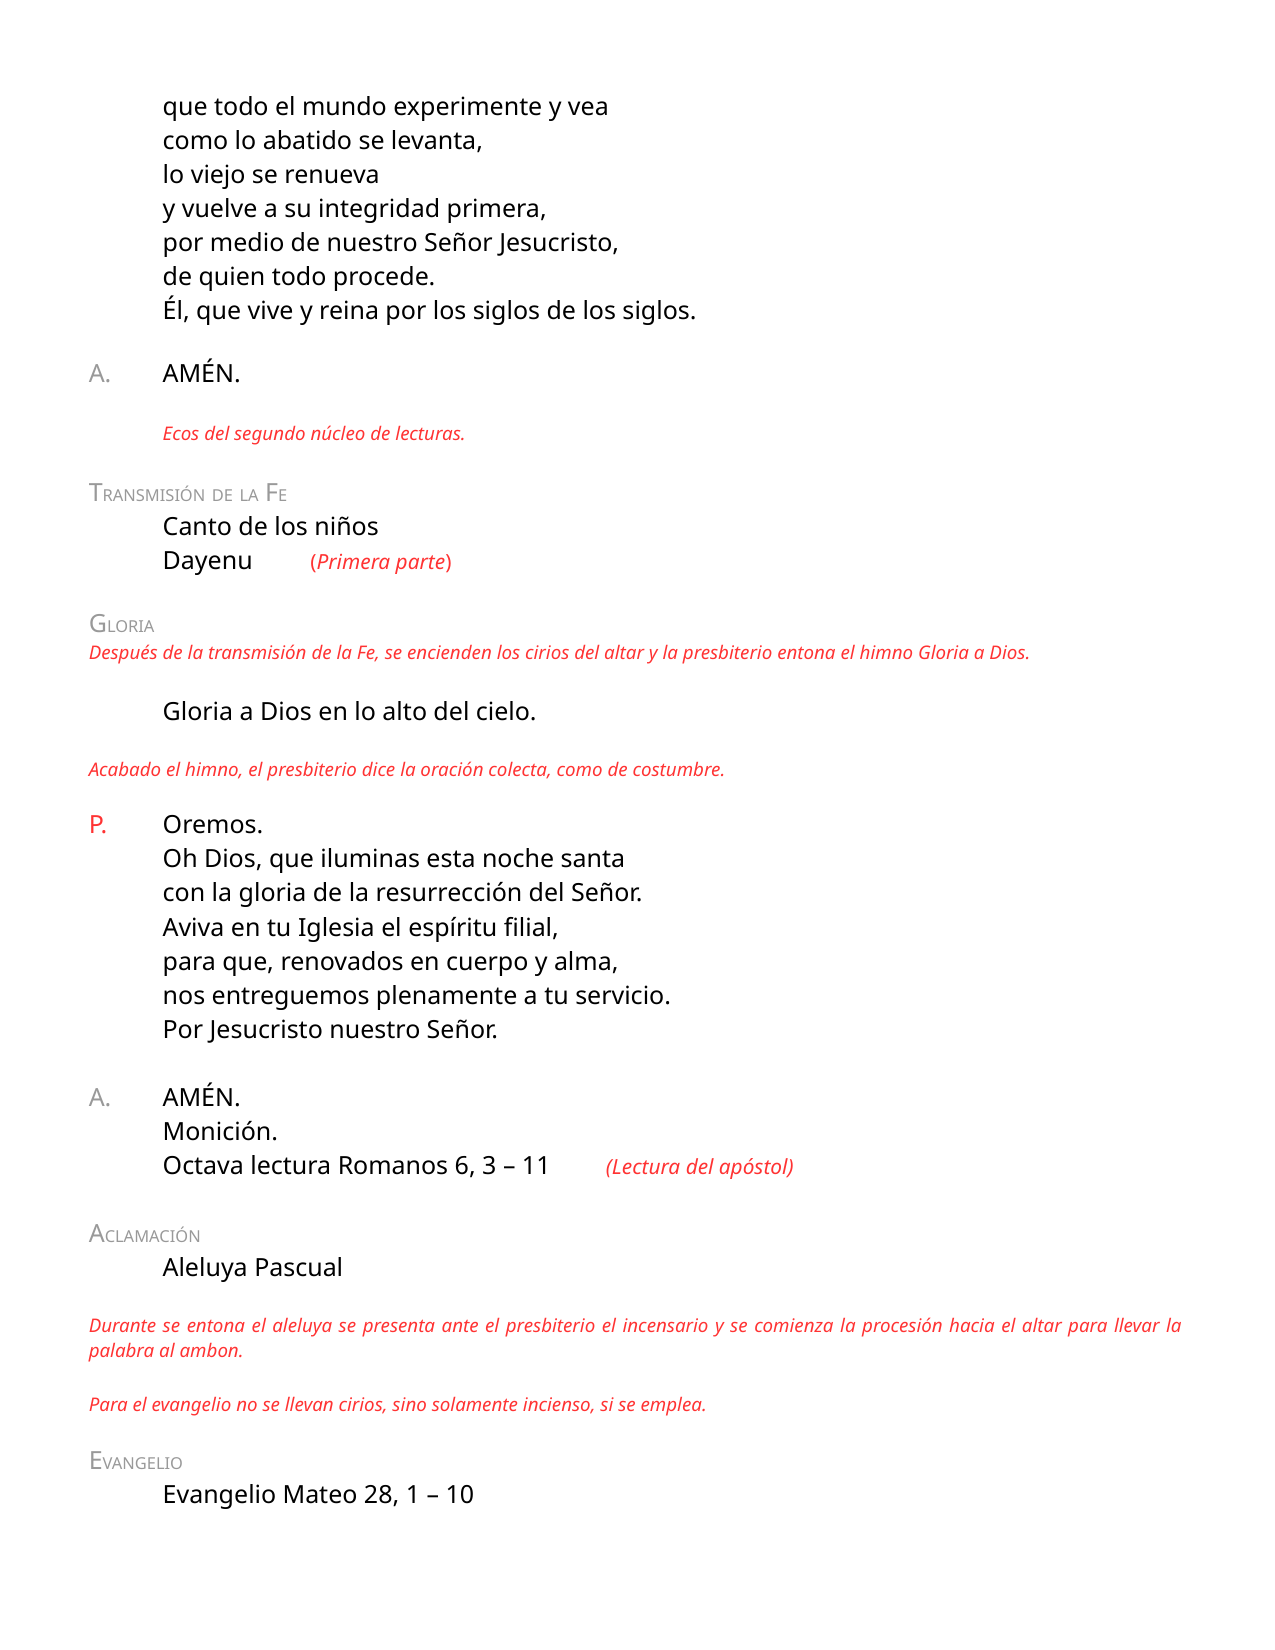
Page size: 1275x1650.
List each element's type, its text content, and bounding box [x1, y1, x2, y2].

text Él, que vive y reina por los siglos de los siglos. [88, 293, 1186, 327]
text Aleluya Pascual [88, 1250, 1186, 1284]
text para que, renovados en cuerpo y alma, [88, 943, 1186, 977]
text A. AMÉN. [88, 355, 1186, 389]
text Ecos del segundo núcleo de lecturas. [88, 418, 1186, 446]
text P. Oremos. [88, 807, 1186, 841]
text Oh Dios, que iluminas esta noche santa [88, 841, 1186, 875]
text Para el evangelio no se llevan cirios, sino solamente incienso, si se emplea. [88, 1392, 1186, 1417]
text Gloria [88, 605, 1186, 639]
text de quien todo procede. [88, 259, 1186, 293]
text que todo el mundo experimente y vea [88, 88, 1186, 123]
text lo viejo se renueva [88, 157, 1186, 191]
text Aviva en tu Iglesia el espíritu filial, [88, 909, 1186, 943]
text y vuelve a su integridad primera, [88, 191, 1186, 225]
text Dayenu (Primera parte) [88, 543, 1186, 577]
text Gloria a Dios en lo alto del cielo. [88, 693, 1186, 727]
text por medio de nuestro Señor Jesucristo, [88, 225, 1186, 259]
text Después de la transmisión de la Fe, se encienden los cirios del altar y la presbiterio entona el himno Gloria a Dios. [88, 639, 1186, 665]
text como lo abatido se levanta, [88, 123, 1186, 157]
text Aclamación [88, 1216, 1186, 1250]
text Octava lectura Romanos 6, 3 – 11 (Lectura del apóstol) [88, 1148, 1186, 1182]
text Acabado el himno, el presbiterio dice la oración colecta, como de costumbre. [88, 756, 1186, 781]
text Canto de los niños [88, 509, 1186, 543]
text nos entreguemos plenamente a tu servicio. [88, 977, 1186, 1011]
text Durante se entona el aleluya se presenta ante el presbiterio el incensario y se comienza la procesión hacia el altar para llevar la palabra al ambon. [88, 1312, 1186, 1363]
text Evangelio [88, 1443, 1186, 1477]
text Monición. [88, 1113, 1186, 1148]
text con la gloria de la resurrección del Señor. [88, 875, 1186, 909]
text Evangelio Mateo 28, 1 – 10 [88, 1477, 1186, 1511]
text A. AMÉN. [88, 1079, 1186, 1113]
text Por Jesucristo nuestro Señor. [88, 1011, 1186, 1045]
text Transmisión de la Fe [88, 475, 1186, 509]
